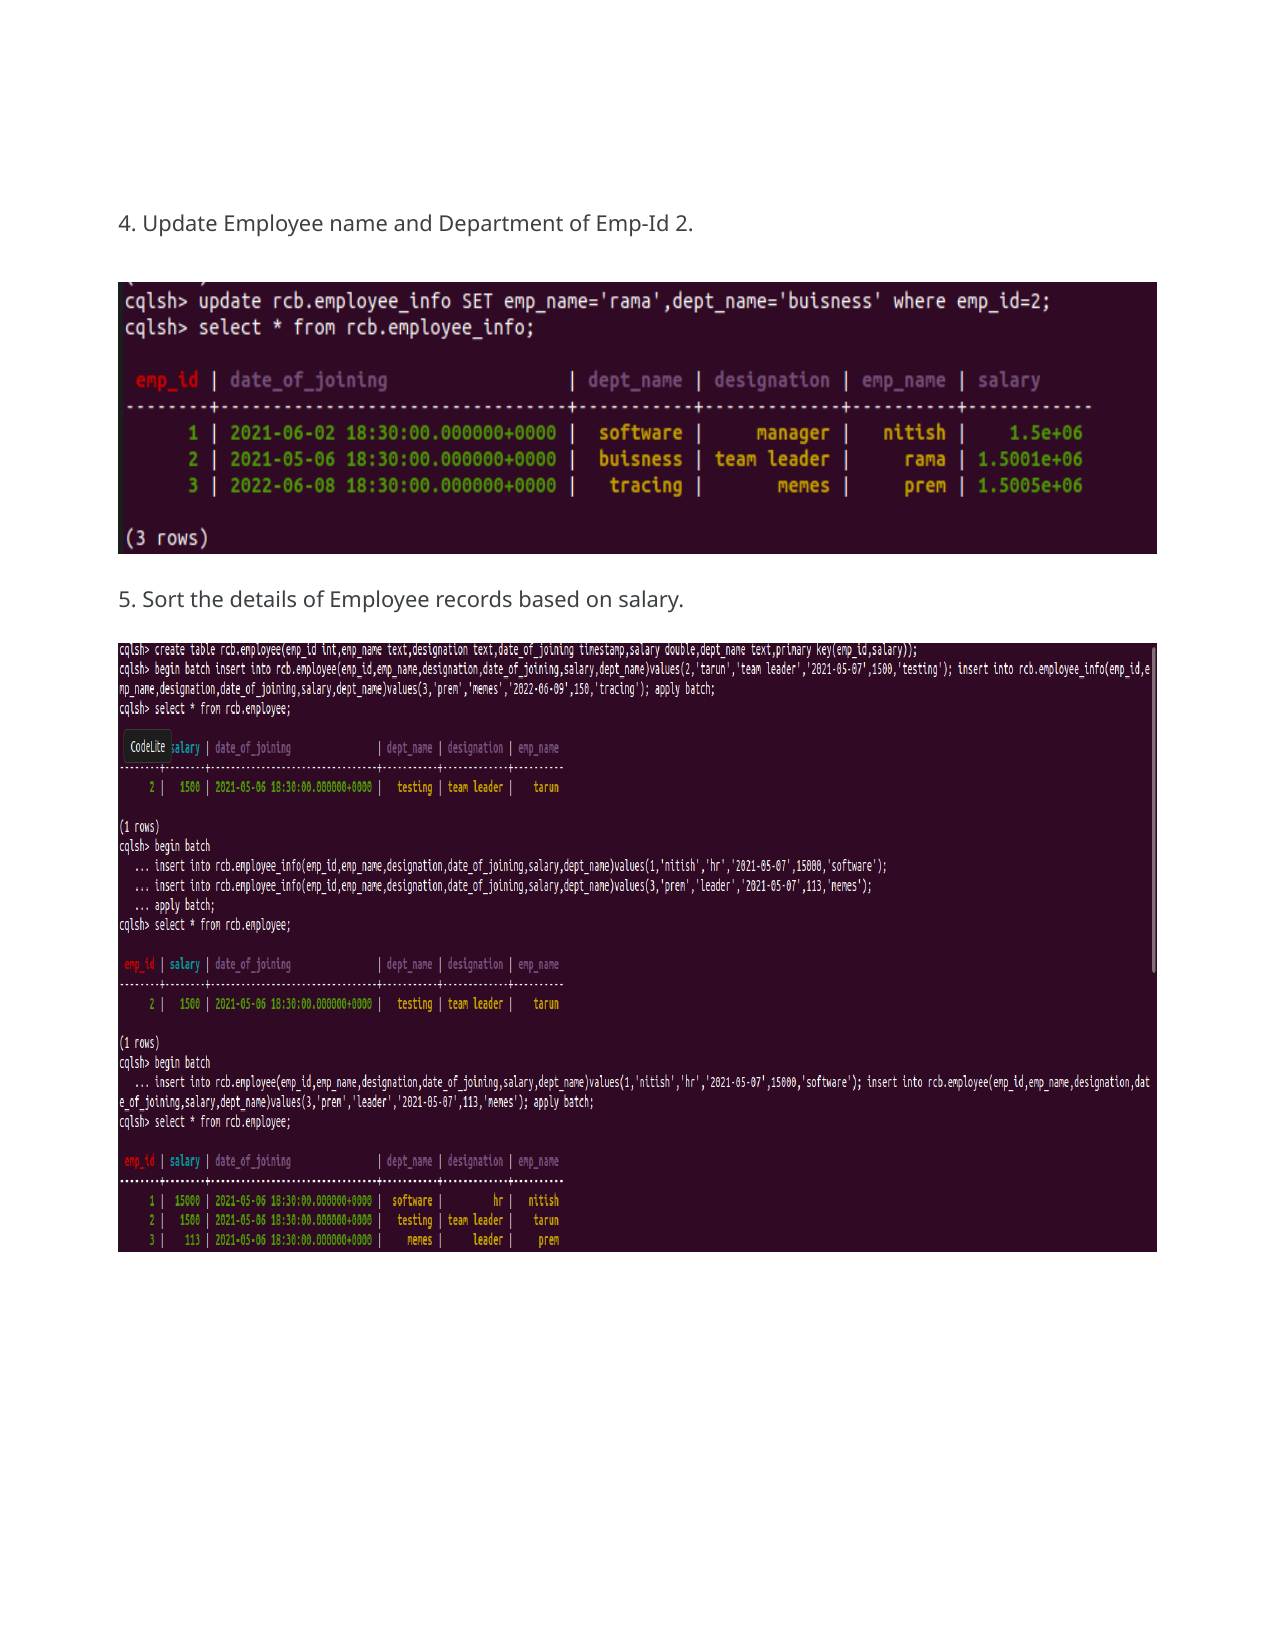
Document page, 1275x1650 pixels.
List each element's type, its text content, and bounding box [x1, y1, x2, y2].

picture [118, 643, 1157, 1252]
picture [118, 282, 1157, 554]
text 4. Update Employee name and Department of Emp-Id 2. [118, 207, 1157, 237]
text 5. Sort the details of Employee records based on salary. [118, 584, 1157, 613]
